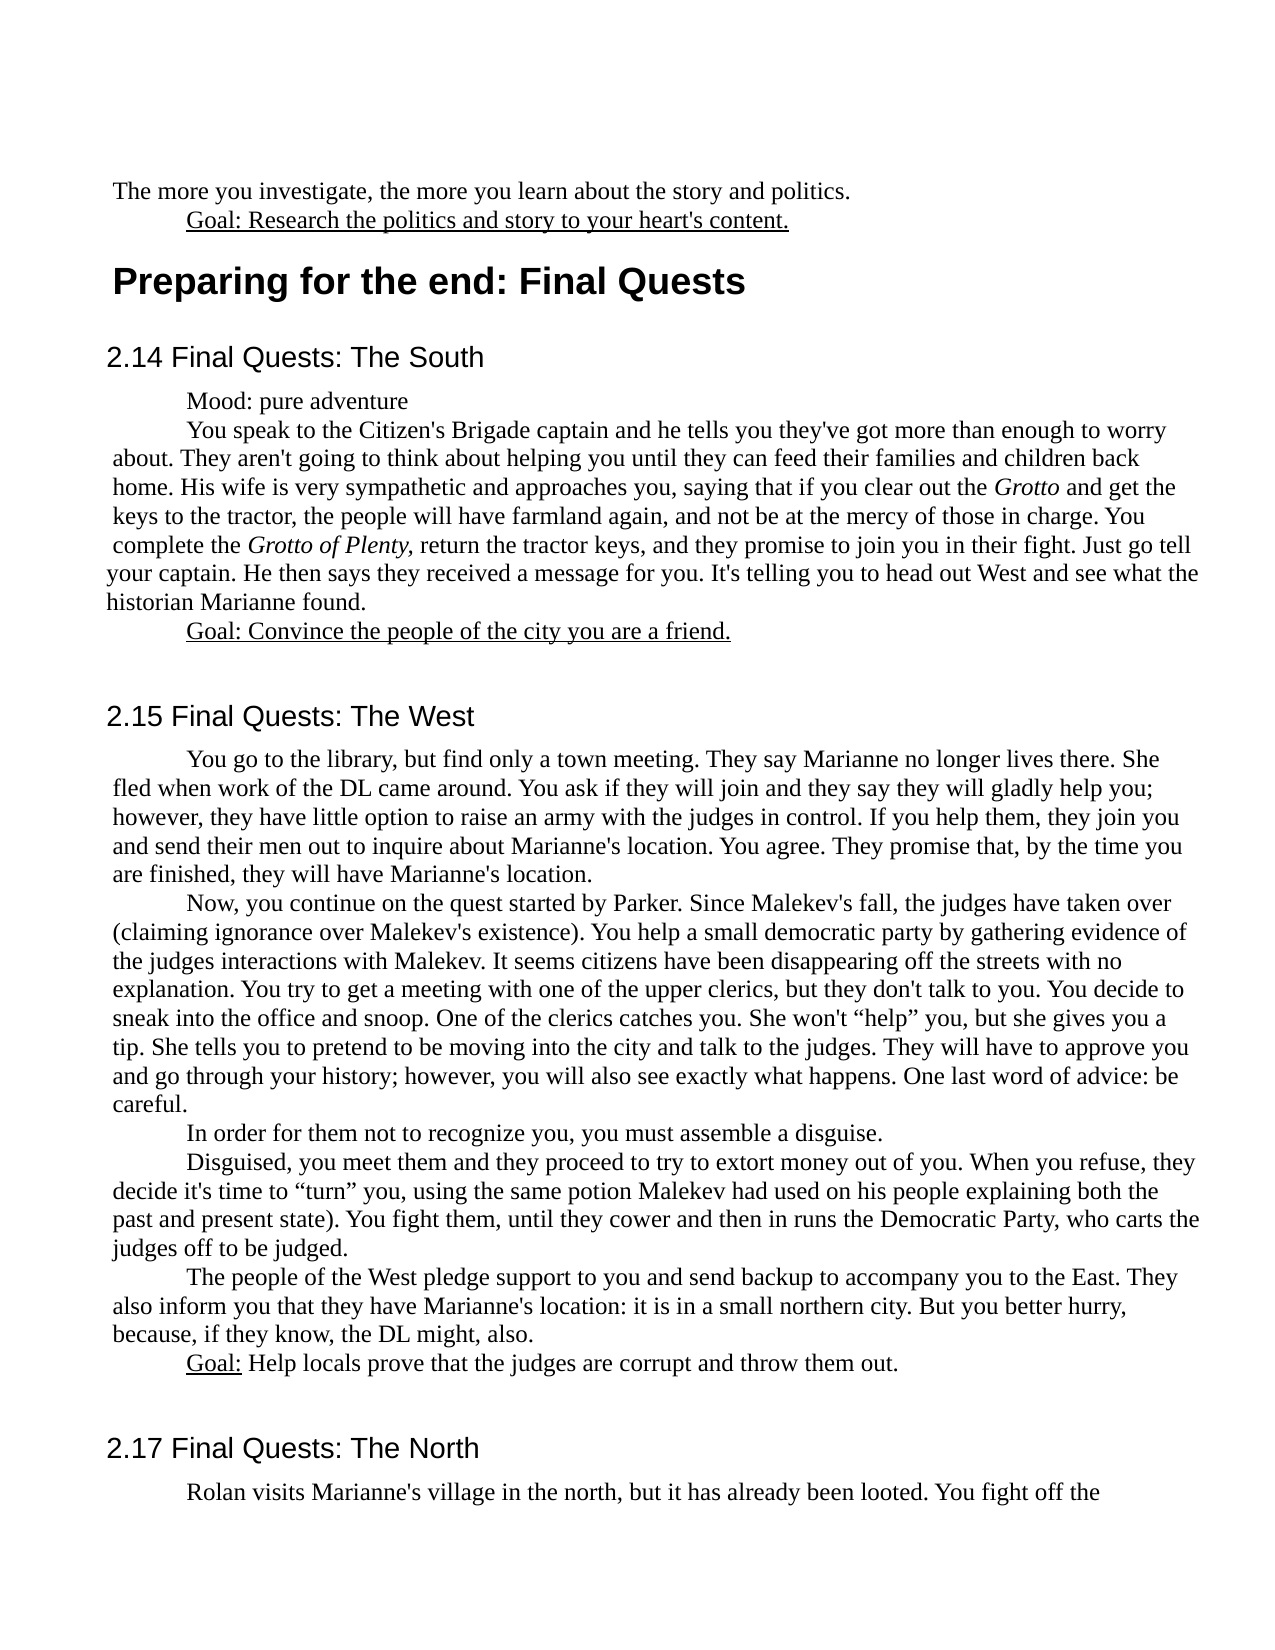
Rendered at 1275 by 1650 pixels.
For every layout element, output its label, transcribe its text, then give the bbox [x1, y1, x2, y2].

text Goal: Convince the people of the city you are a friend. [112, 616, 1202, 645]
text You go to the library, but find only a town meeting. They say Marianne no longer lives there. She fled when work of the DL came around. You ask if they will join and they say they will gladly help you; however, they have little option to raise an army with the judges in control. If you help them, they join you and send their men out to inquire about Marianne's location. You agree. They promise that, by the time you are finished, they will have Marianne's location. [112, 744, 1202, 888]
text The more you investigate, the more you learn about the story and politics. [112, 176, 1202, 205]
text Mood: pure adventure [112, 386, 1202, 415]
text Rolan visits Marianne's village in the north, but it has already been looted. You fight off the [112, 1477, 1202, 1506]
text In order for them not to recognize you, you must assemble a disguise. [112, 1118, 1202, 1147]
text The people of the West pledge support to you and send backup to accompany you to the East. They also inform you that they have Marianne's location: it is in a small northern city. But you better hurry, because, if they know, the DL might, also. [112, 1262, 1202, 1348]
text Disguised, you meet them and they proceed to try to extort money out of you. When you refuse, they decide it's time to “turn” you, using the same potion Malekev had used on his people explaining both the past and present state). You fight them, until they cower and then in runs the Democratic Party, who carts the judges off to be judged. [112, 1147, 1202, 1262]
subtitle Preparing for the end: Final Quests [112, 259, 1202, 302]
subtitle 2.14 Final Quests: The South [106, 340, 1202, 373]
text complete the Grotto of Plenty, return the tractor keys, and they promise to join you in their fight. Just go tell your captain. He then says they received a message for you. It's telling you to head out West and see what the historian Marianne found. [106, 530, 1202, 616]
text Now, you continue on the quest started by Parker. Since Malekev's fall, the judges have taken over (claiming ignorance over Malekev's existence). You help a small democratic party by gathering evidence of the judges interactions with Malekev. It seems citizens have been disappearing off the streets with no explanation. You try to get a meeting with one of the upper clerics, but they don't talk to you. You decide to sneak into the office and snoop. One of the clerics catches you. She won't “help” you, but she gives you a tip. She tells you to pretend to be moving into the city and talk to the judges. They will have to approve you and go through your history; however, you will also see exactly what happens. One last word of advice: be careful. [112, 888, 1202, 1118]
subtitle 2.17 Final Quests: The North [106, 1431, 1202, 1464]
text Goal: Research the politics and story to your heart's content. [112, 205, 1202, 234]
text You speak to the Citizen's Brigade captain and he tells you they've got more than enough to worry about. They aren't going to think about helping you until they can feed their families and children back home. His wife is very sympathetic and approaches you, saying that if you clear out the Grotto and get the keys to the tractor, the people will have farmland again, and not be at the mercy of those in charge. You [112, 415, 1202, 530]
text Goal: Help locals prove that the judges are corrupt and throw them out. [112, 1348, 1202, 1377]
subtitle 2.15 Final Quests: The West [106, 698, 1202, 732]
